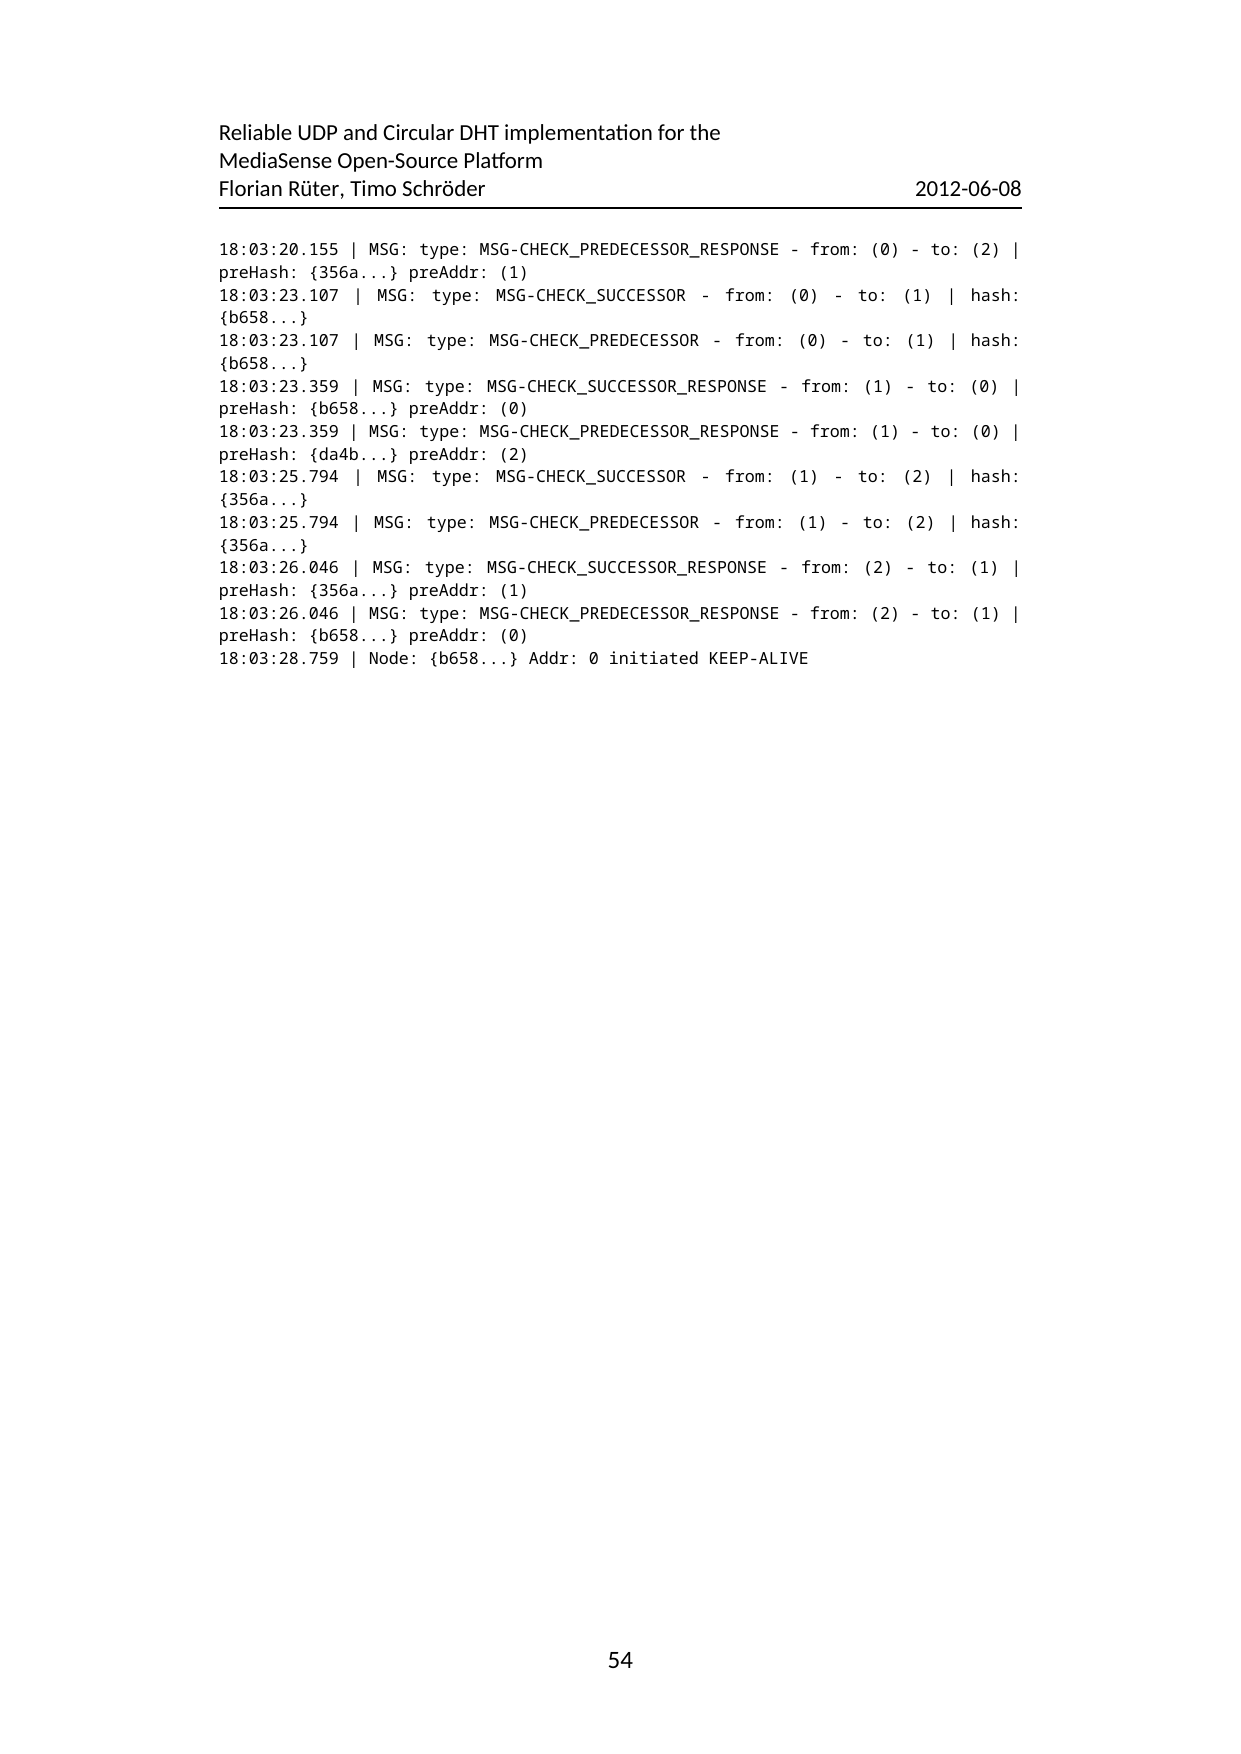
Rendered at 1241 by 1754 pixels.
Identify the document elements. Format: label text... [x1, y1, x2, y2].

text 18:03:26.046 | MSG: type: MSG-CHECK_SUCCESSOR_RESPONSE - from: (2) - to: (1) | preHash: {356a...} preAddr: (1) [218, 556, 1022, 601]
text 18:03:23.107 | MSG: type: MSG-CHECK_PREDECESSOR - from: (0) - to: (1) | hash: {b658...} [218, 329, 1022, 374]
text 18:03:25.794 | MSG: type: MSG-CHECK_SUCCESSOR - from: (1) - to: (2) | hash: {356a...} [218, 465, 1022, 510]
text 18:03:28.759 | Node: {b658...} Addr: 0 initiated KEEP-ALIVE [218, 647, 1022, 669]
text 18:03:23.107 | MSG: type: MSG-CHECK_SUCCESSOR - from: (0) - to: (1) | hash: {b658...} [218, 283, 1022, 329]
text 18:03:23.359 | MSG: type: MSG-CHECK_SUCCESSOR_RESPONSE - from: (1) - to: (0) | preHash: {b658...} preAddr: (0) [218, 374, 1022, 419]
text 18:03:25.794 | MSG: type: MSG-CHECK_PREDECESSOR - from: (1) - to: (2) | hash: {356a...} [218, 510, 1022, 556]
text 18:03:20.155 | MSG: type: MSG-CHECK_PREDECESSOR_RESPONSE - from: (0) - to: (2) | preHash: {356a...} preAddr: (1) [218, 238, 1022, 283]
text 18:03:23.359 | MSG: type: MSG-CHECK_PREDECESSOR_RESPONSE - from: (1) - to: (0) | preHash: {da4b...} preAddr: (2) [218, 419, 1022, 465]
text 18:03:26.046 | MSG: type: MSG-CHECK_PREDECESSOR_RESPONSE - from: (2) - to: (1) | preHash: {b658...} preAddr: (0) [218, 601, 1022, 647]
